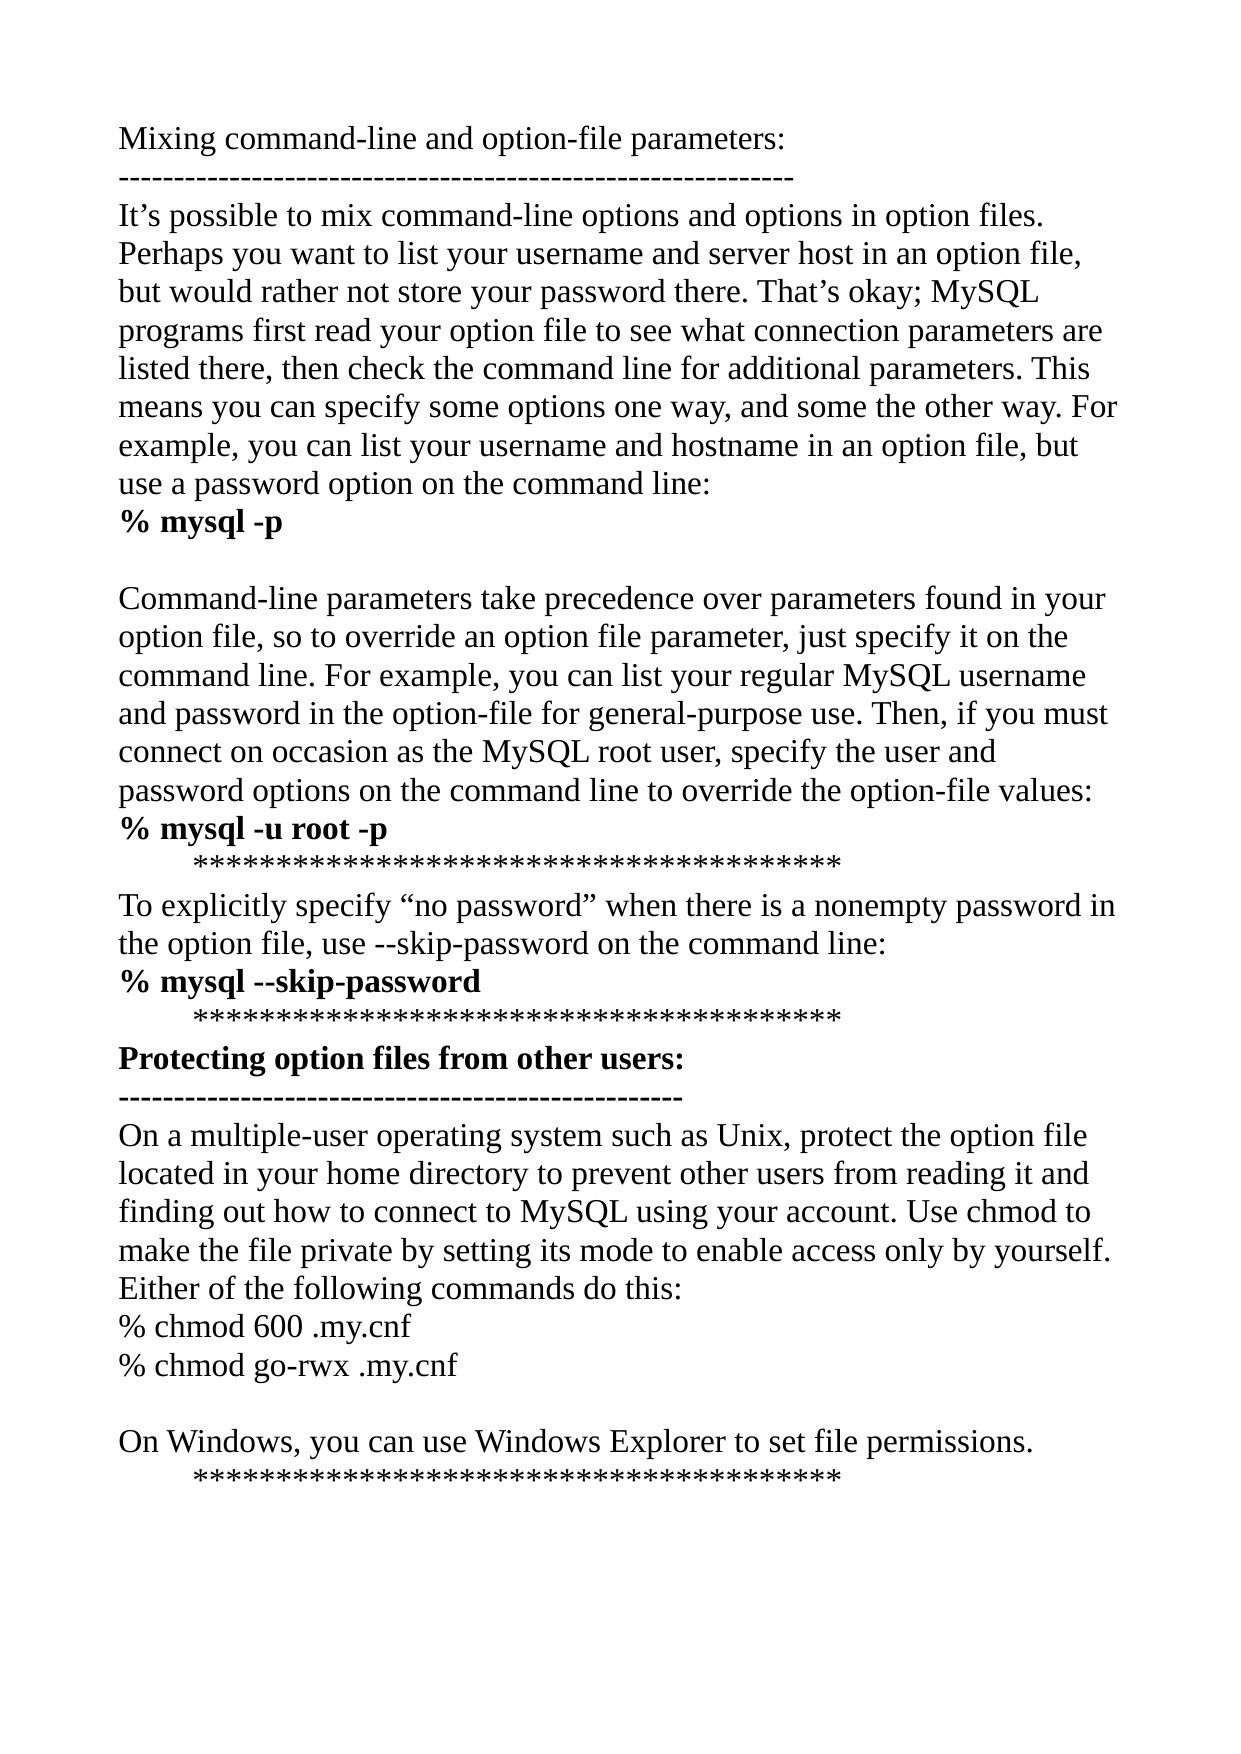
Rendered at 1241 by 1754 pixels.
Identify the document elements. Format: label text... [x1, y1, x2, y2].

text % mysql -u root -p [118, 808, 1122, 846]
text *************************************** [118, 1460, 1122, 1498]
text --------------------------------------------------- [118, 1076, 1122, 1115]
text To explicitly specify “no password” when there is a nonempty password in the option file, use --skip-password on the command line: [118, 885, 1122, 961]
text Command-line parameters take precedence over parameters found in your option file, so to override an option file parameter, just specify it on the command line. For example, you can list your regular MySQL username and password in the option-file for general-purpose use. Then, if you must connect on occasion as the MySQL root user, specify the user and password options on the command line to override the option-file values: [118, 578, 1122, 808]
text ------------------------------------------------------------- [118, 156, 1122, 195]
text Mixing command-line and option-file parameters: [118, 118, 1122, 156]
text Protecting option files from other users: [118, 1038, 1122, 1076]
text It’s possible to mix command-line options and options in option files. Perhaps you want to list your username and server host in an option file, but would rather not store your password there. That’s okay; MySQL programs first read your option file to see what connection parameters are listed there, then check the command line for additional parameters. This means you can specify some options one way, and some the other way. For example, you can list your username and hostname in an option file, but use a password option on the command line: [118, 195, 1122, 501]
text % chmod 600 .my.cnf [118, 1306, 1122, 1345]
text % mysql --skip-password [118, 961, 1122, 1000]
text On Windows, you can use Windows Explorer to set file permissions. [118, 1421, 1122, 1460]
text % chmod go-rwx .my.cnf [118, 1345, 1122, 1383]
text *************************************** [118, 846, 1122, 885]
text % mysql -p [118, 501, 1122, 540]
text *************************************** [118, 1000, 1122, 1038]
text On a multiple-user operating system such as Unix, protect the option file located in your home directory to prevent other users from reading it and finding out how to connect to MySQL using your account. Use chmod to make the file private by setting its mode to enable access only by yourself. Either of the following commands do this: [118, 1115, 1122, 1306]
